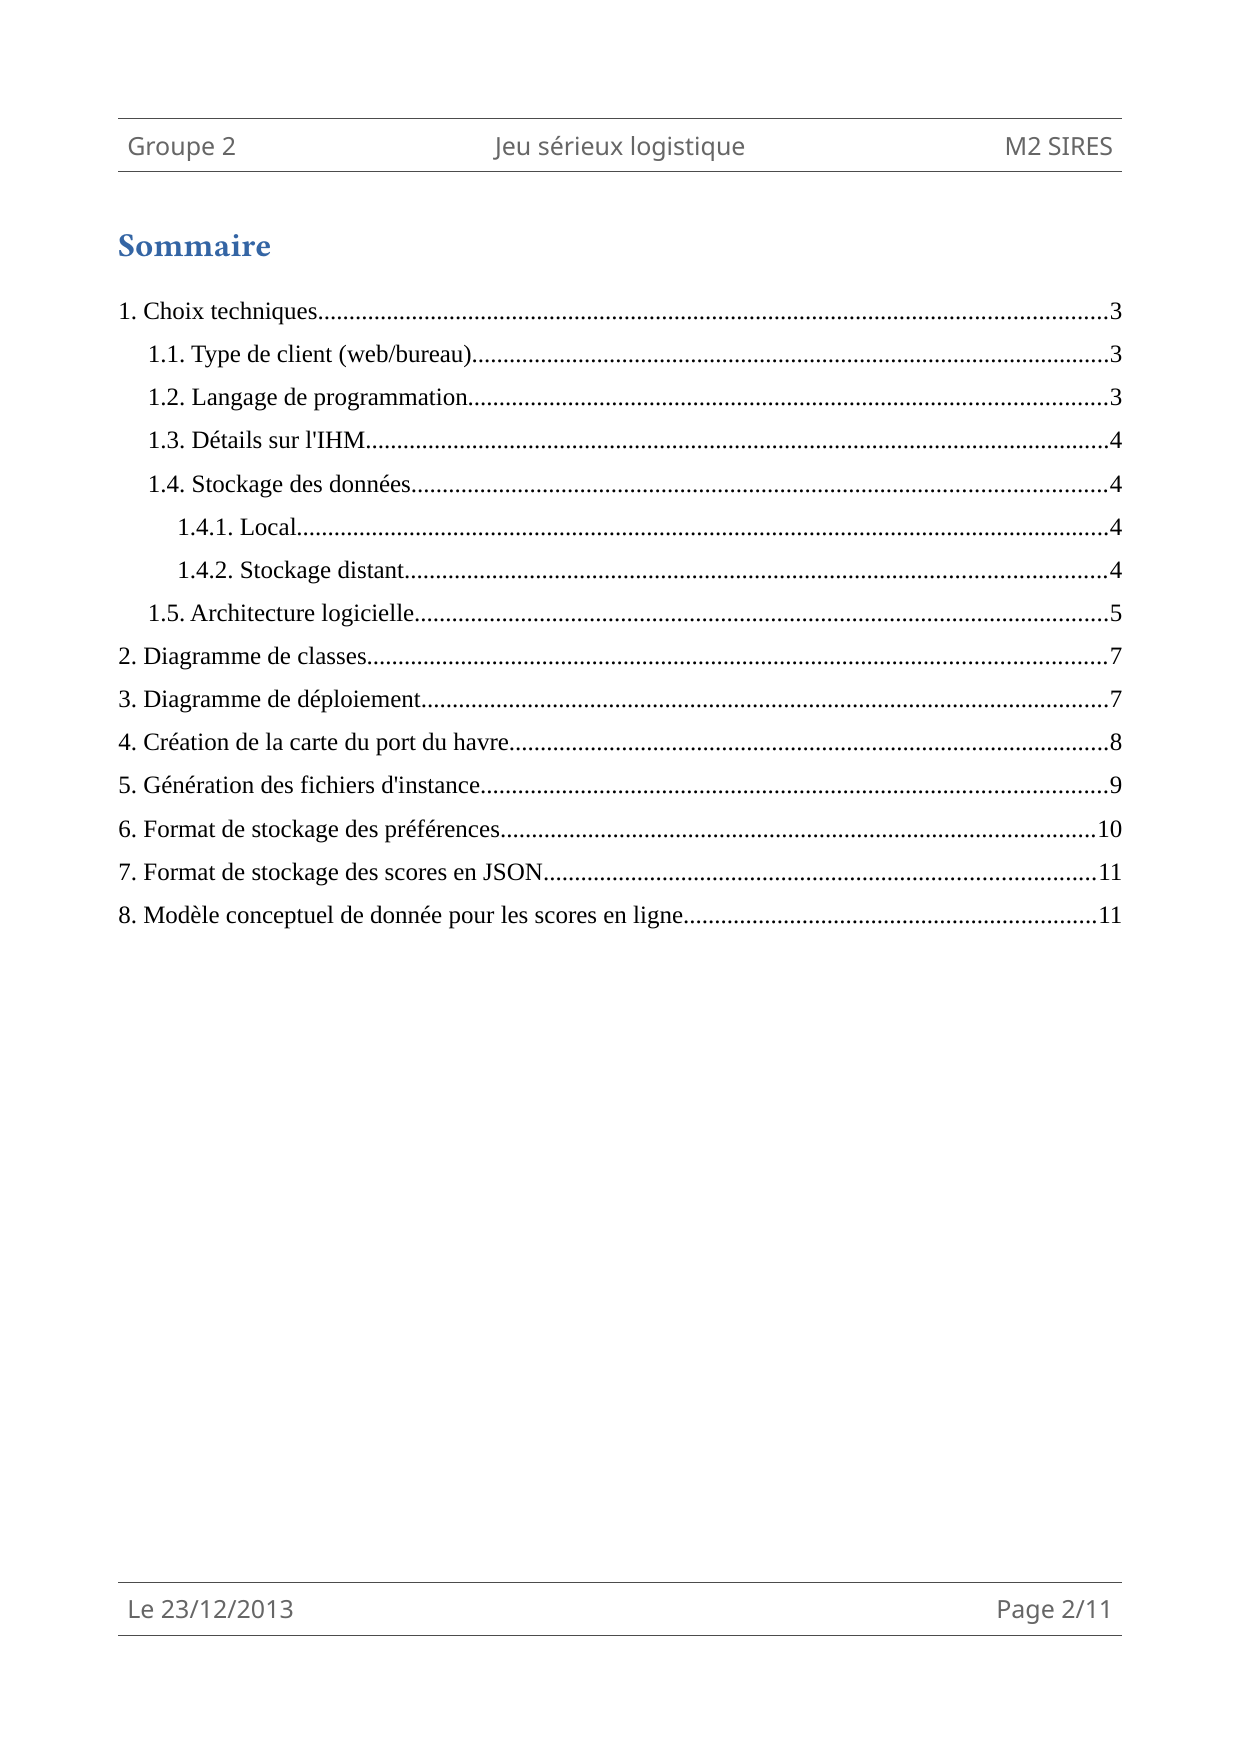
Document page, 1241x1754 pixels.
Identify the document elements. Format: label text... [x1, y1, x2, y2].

text 6. Format de stockage des préférences 10 [118, 814, 1122, 842]
subtitle Sommaire [118, 227, 1122, 265]
text 1.4. Stockage des données 4 [148, 469, 1122, 497]
text 1.5. Architecture logicielle 5 [148, 598, 1122, 627]
text 1. Choix techniques 3 [118, 296, 1122, 325]
text 1.4.2. Stockage distant 4 [177, 555, 1122, 584]
text 5. Génération des fichiers d'instance 9 [118, 771, 1122, 799]
text 1.2. Langage de programmation 3 [148, 382, 1122, 411]
text 2. Diagramme de classes 7 [118, 641, 1122, 670]
text 3. Diagramme de déploiement 7 [118, 684, 1122, 713]
text 4. Création de la carte du port du havre 8 [118, 727, 1122, 756]
text 7. Format de stockage des scores en JSON 11 [118, 857, 1122, 886]
text 1.4.1. Local 4 [177, 512, 1122, 541]
text 1.3. Détails sur l'IHM 4 [148, 426, 1122, 454]
text 1.1. Type de client (web/bureau) 3 [148, 339, 1122, 368]
text 8. Modèle conceptuel de donnée pour les scores en ligne 11 [118, 900, 1122, 929]
